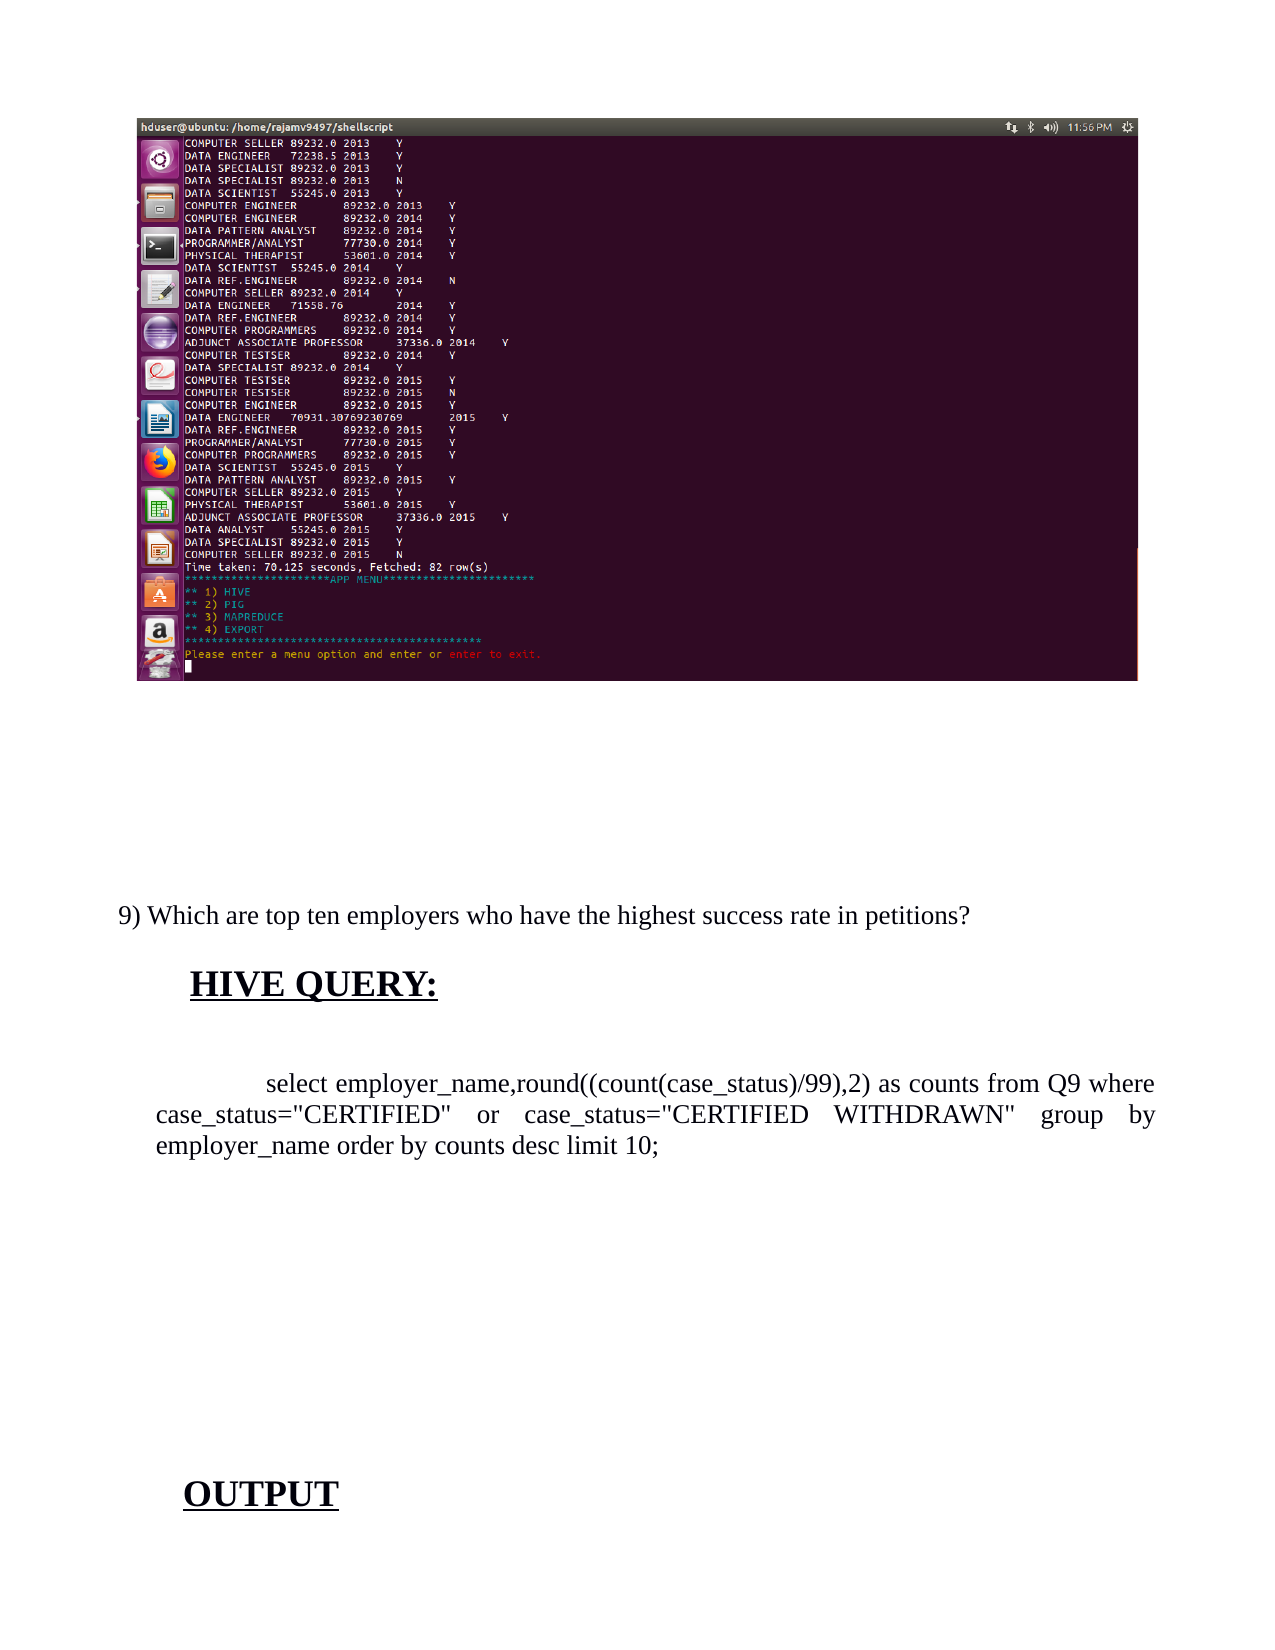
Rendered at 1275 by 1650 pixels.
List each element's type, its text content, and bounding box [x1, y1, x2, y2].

text select employer_name,round((count(case_status)/99),2) as counts from Q9 where case_status="CERTIFIED" or case_status="CERTIFIED WITHDRAWN" group by employer_name order by counts desc limit 10; [156, 1067, 1157, 1160]
text OUTPUT [156, 1472, 1157, 1515]
text HIVE QUERY: [156, 961, 1157, 1004]
text 9) Which are top ten employers who have the highest success rate in petitions? [118, 899, 1157, 930]
picture [136, 118, 1139, 681]
